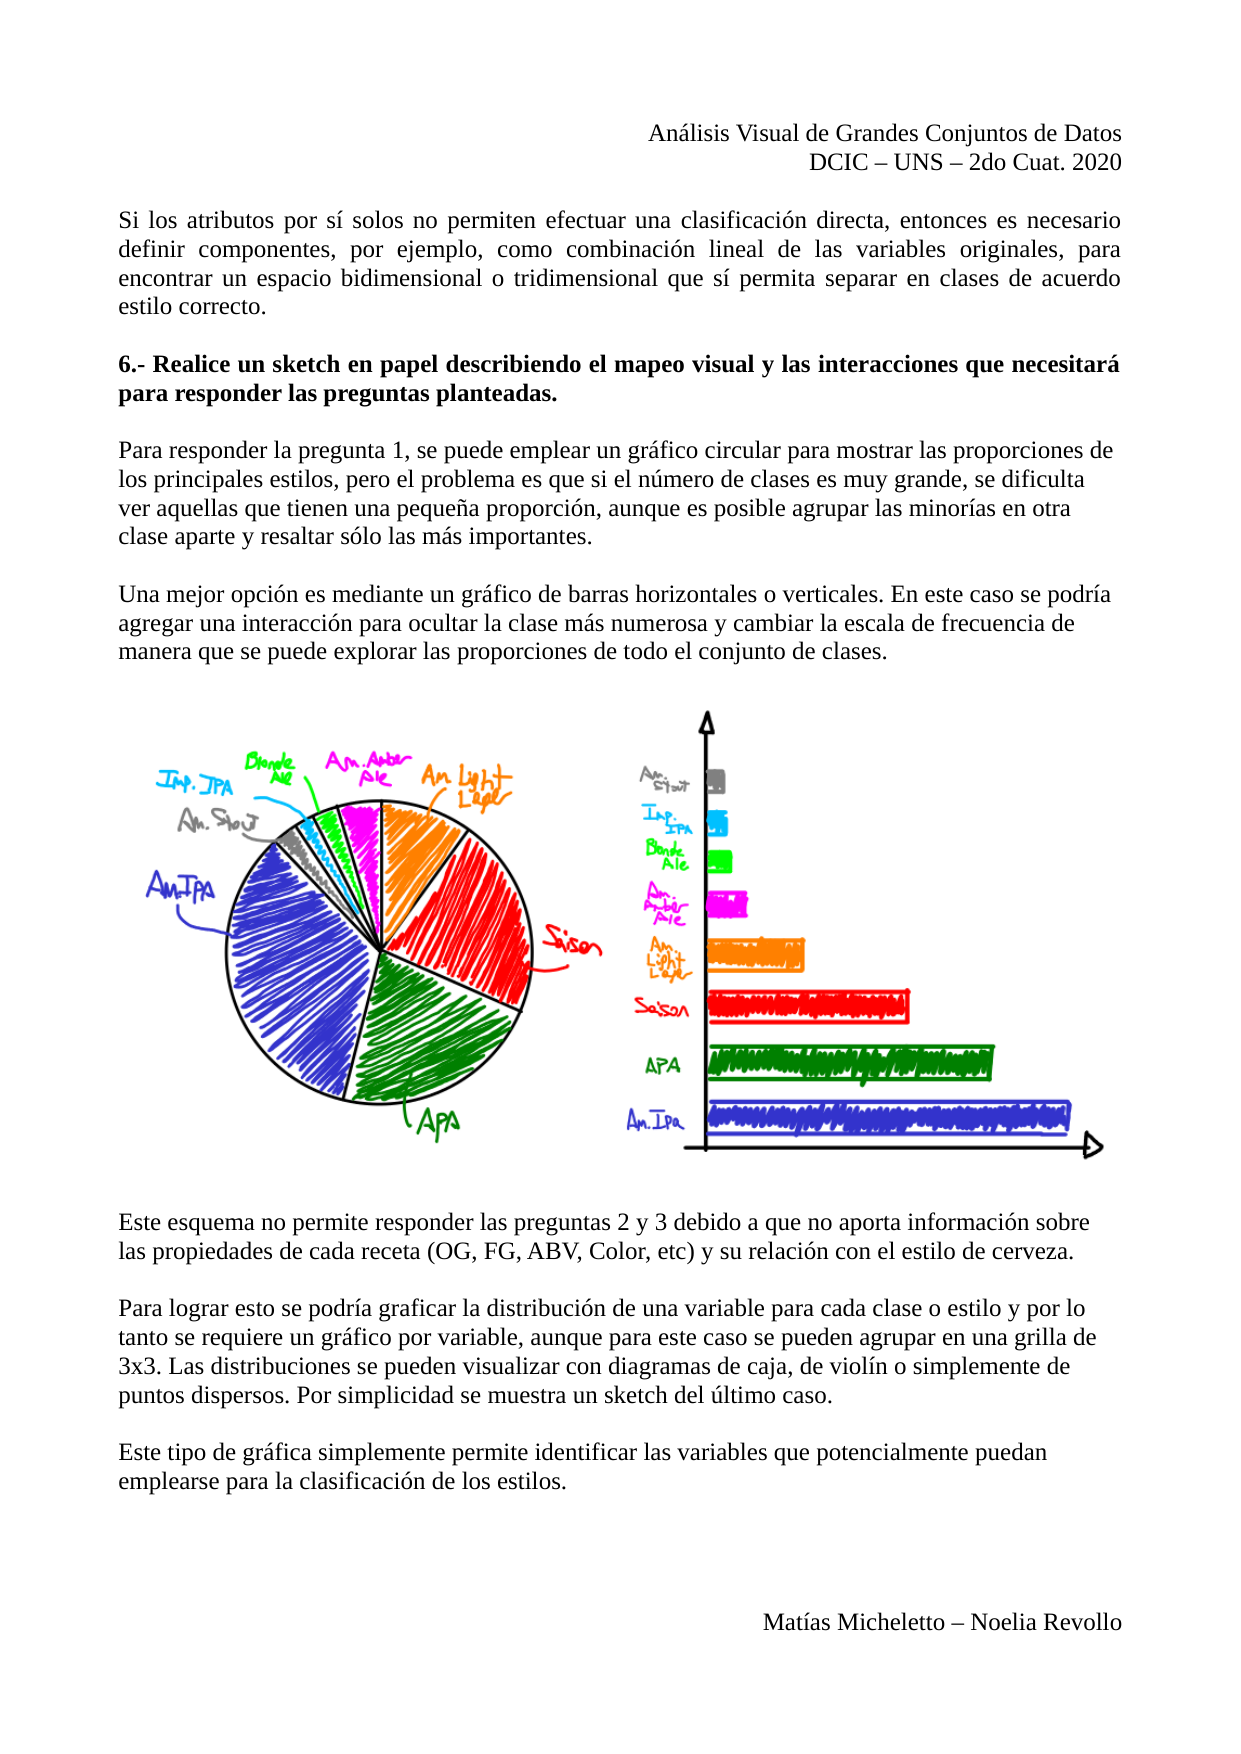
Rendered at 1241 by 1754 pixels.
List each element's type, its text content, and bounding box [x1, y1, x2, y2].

text Para responder la pregunta 1, se puede emplear un gráfico circular para mostrar las proporciones de los principales estilos, pero el problema es que si el número de clases es muy grande, se dificulta ver aquellas que tienen una pequeña proporción, aunque es posible agrupar las minorías en otra clase aparte y resaltar sólo las más importantes. [118, 435, 1122, 550]
text Si los atributos por sí solos no permiten efectuar una clasificación directa, entonces es necesario definir componentes, por ejemplo, como combinación lineal de las variables originales, para encontrar un espacio bidimensional o tridimensional que sí permita separar en clases de acuerdo estilo correcto. [118, 205, 1122, 320]
text Este esquema no permite responder las preguntas 2 y 3 debido a que no aporta información sobre las propiedades de cada receta (OG, FG, ABV, Color, etc) y su relación con el estilo de cerveza. [118, 1207, 1122, 1265]
text Una mejor opción es mediante un gráfico de barras horizontales o verticales. En este caso se podría agregar una interacción para ocultar la clase más numerosa y cambiar la escala de frecuencia de manera que se puede explorar las proporciones de todo el conjunto de clases. [118, 579, 1122, 665]
text Para lograr esto se podría graficar la distribución de una variable para cada clase o estilo y por lo tanto se requiere un gráfico por variable, aunque para este caso se pueden agrupar en una grilla de 3x3. Las distribuciones se pueden visualizar con diagramas de caja, de violín o simplemente de puntos dispersos. Por simplicidad se muestra un sketch del último caso. [118, 1293, 1122, 1408]
picture [118, 693, 1123, 1179]
text Este tipo de gráfica simplemente permite identificar las variables que potencialmente puedan emplearse para la clasificación de los estilos. [118, 1437, 1122, 1495]
text 6.- Realice un sketch en papel describiendo el mapeo visual y las interacciones que necesitará para responder las preguntas planteadas. [118, 349, 1122, 406]
